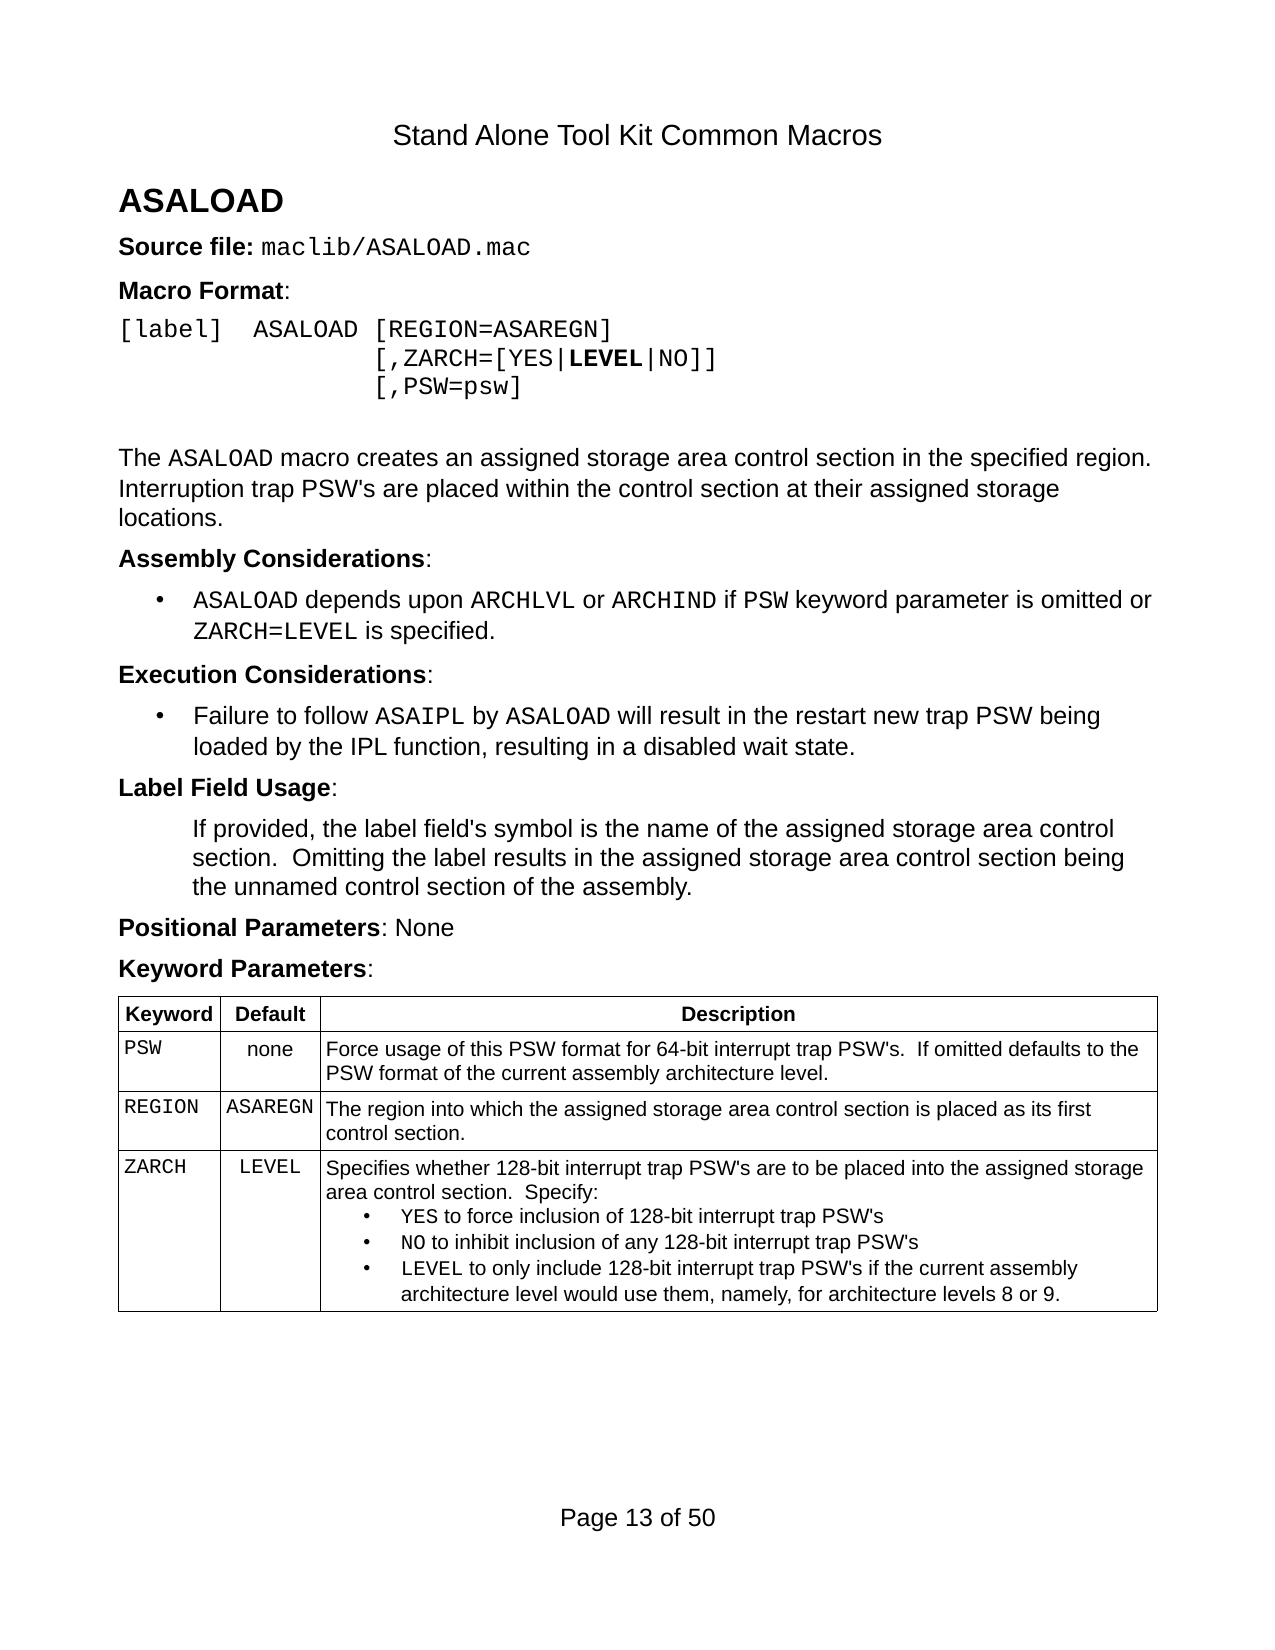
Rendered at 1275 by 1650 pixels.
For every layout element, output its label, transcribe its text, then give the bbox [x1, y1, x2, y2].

text Positional Parameters: None [118, 913, 1157, 942]
list Failure to follow ASAIPL by ASALOAD will result in the restart new trap PSW being loaded by the IPL function, resulting in a disabled wait state. [156, 701, 1157, 761]
table_cell Specifies whether 128-bit interrupt trap PSW's are to be placed into the assigned storage area control section. Specify: YES to force inclusion of 128-bit interrupt trap PSW's NO to inhibit inclusion of any 128-bit interrupt trap PSW's LEVEL to only include 128-bit interrupt trap PSW's if the current assembly architecture level would use them, namely, for architecture levels 8 or 9. [321, 1151, 1157, 1311]
table_cell The region into which the assigned storage area control section is placed as its first control section. [321, 1092, 1157, 1150]
subtitle ASALOAD [118, 181, 1157, 220]
text Label Field Usage: [118, 773, 1157, 802]
table_cell LEVEL [221, 1151, 320, 1311]
text Assembly Considerations: [118, 544, 1157, 573]
table_header Keyword [119, 997, 220, 1031]
table_cell ZARCH [119, 1151, 220, 1311]
text Source file: maclib/ASALOAD.mac [118, 232, 1157, 263]
text Keyword Parameters: [118, 954, 1157, 983]
text [,ZARCH=[YES|LEVEL|NO]] [118, 345, 1157, 374]
table_cell ASAREGN [221, 1092, 320, 1150]
text [label] ASALOAD [REGION=ASAREGN] [118, 317, 1157, 345]
table_cell REGION [119, 1092, 220, 1150]
text Macro Format: [118, 276, 1157, 304]
text If provided, the label field's symbol is the name of the assigned storage area control section. Omitting the label results in the assigned storage area control section being the unnamed control section of the assembly. [192, 814, 1157, 901]
text [,PSW=psw] [118, 374, 1157, 402]
table_cell none [221, 1032, 320, 1091]
text Execution Considerations: [118, 660, 1157, 688]
table_header Description [321, 997, 1157, 1031]
table_cell Force usage of this PSW format for 64-bit interrupt trap PSW's. If omitted defaults to the PSW format of the current assembly architecture level. [321, 1032, 1157, 1091]
text The ASALOAD macro creates an assigned storage area control section in the specified region. Interruption trap PSW's are placed within the control section at their assigned storage locations. [118, 443, 1157, 532]
table_cell PSW [119, 1032, 220, 1091]
table_header Default [221, 997, 320, 1031]
list ASALOAD depends upon ARCHLVL or ARCHIND if PSW keyword parameter is omitted or ZARCH=LEVEL is specified. [156, 585, 1157, 647]
